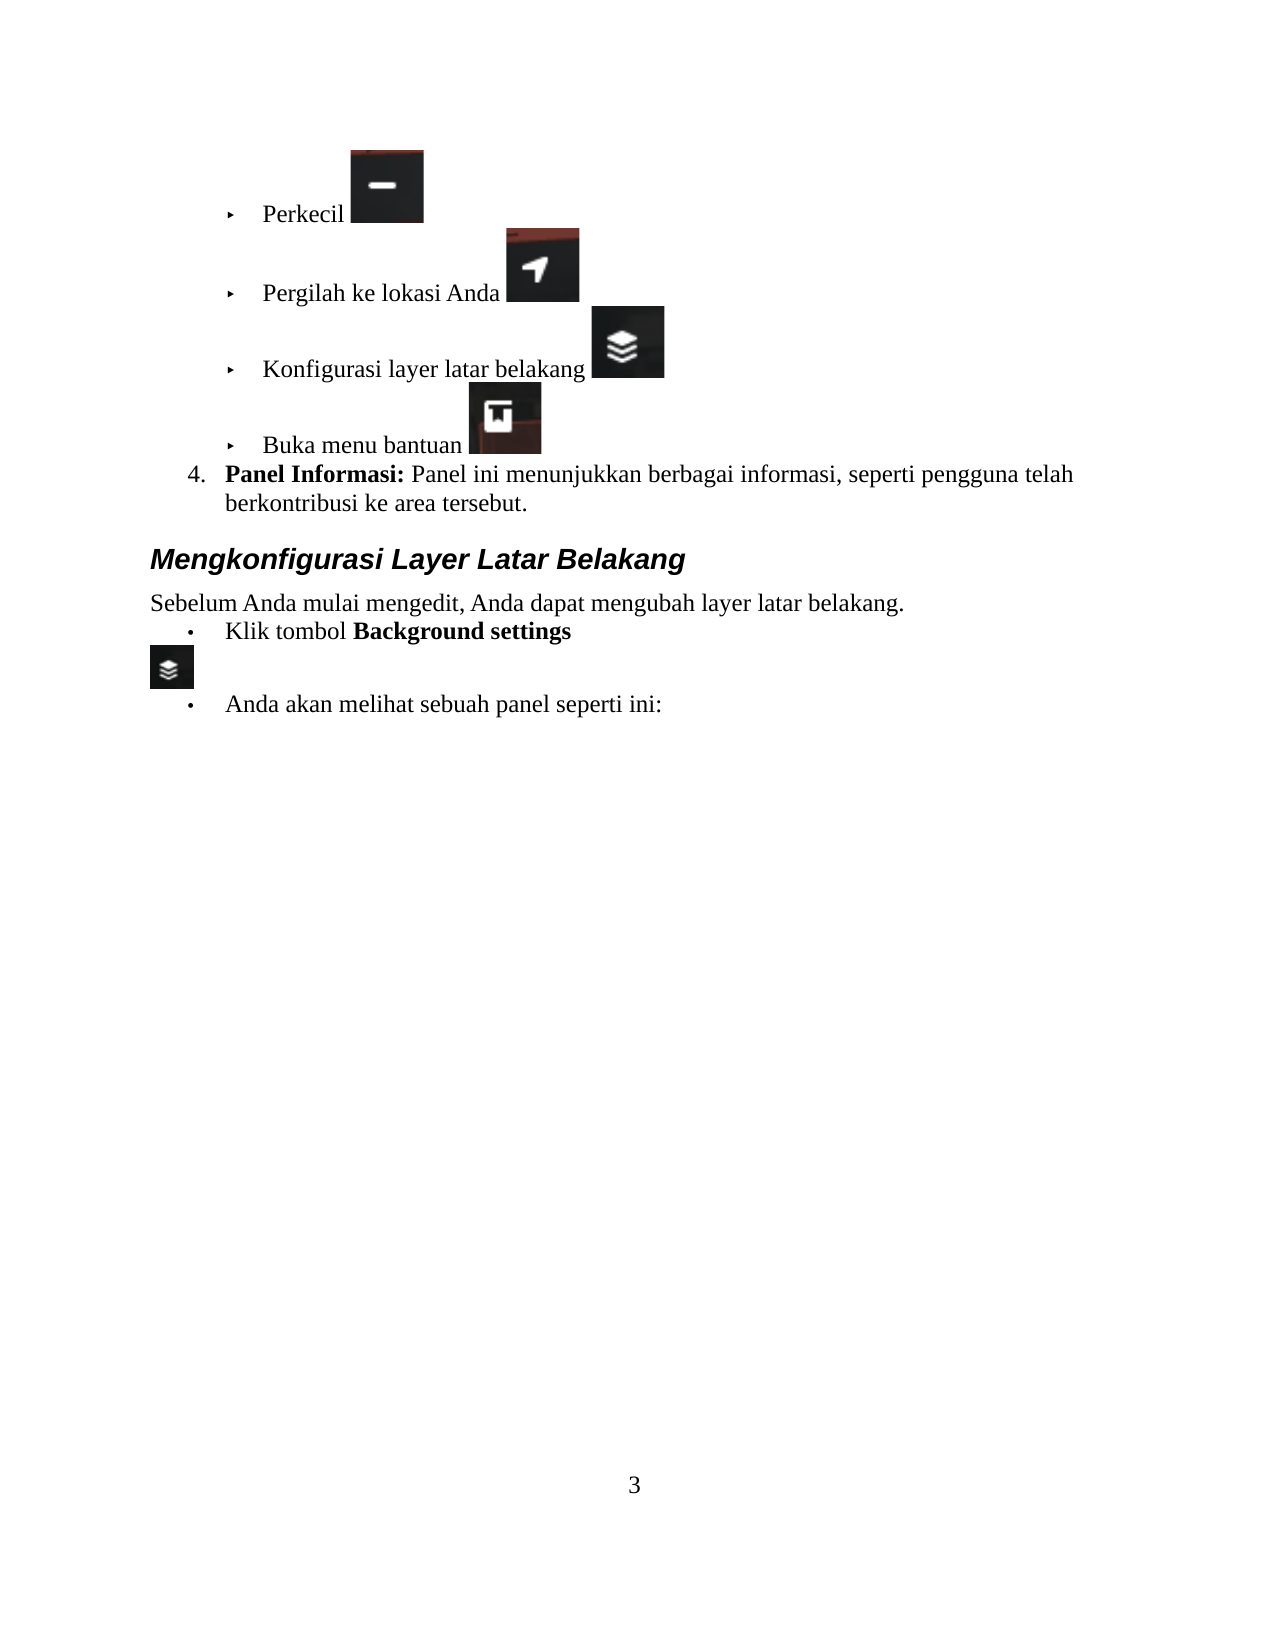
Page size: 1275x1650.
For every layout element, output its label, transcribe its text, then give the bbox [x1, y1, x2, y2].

picture [591, 306, 665, 378]
list Panel Informasi: Panel ini menunjukkan berbagai informasi, seperti pengguna telah berkontribusi ke area tersebut. [187, 459, 1125, 517]
picture [150, 645, 194, 689]
list Anda akan melihat sebuah panel seperti ini: [187, 689, 1125, 718]
list Klik tombol Background settings [187, 616, 1125, 645]
text Sebelum Anda mulai mengedit, Anda dapat mengubah layer latar belakang. [150, 588, 1125, 616]
picture [468, 382, 542, 454]
subtitle Mengkonfigurasi Layer Latar Belakang [150, 542, 1125, 575]
picture [350, 150, 424, 223]
list Buka menu bantuan [225, 383, 1125, 459]
list Konfigurasi layer latar belakang [225, 307, 1125, 383]
list Pergilah ke lokasi Anda [225, 228, 1125, 307]
picture [506, 228, 580, 302]
list Perkecil [225, 150, 1125, 228]
